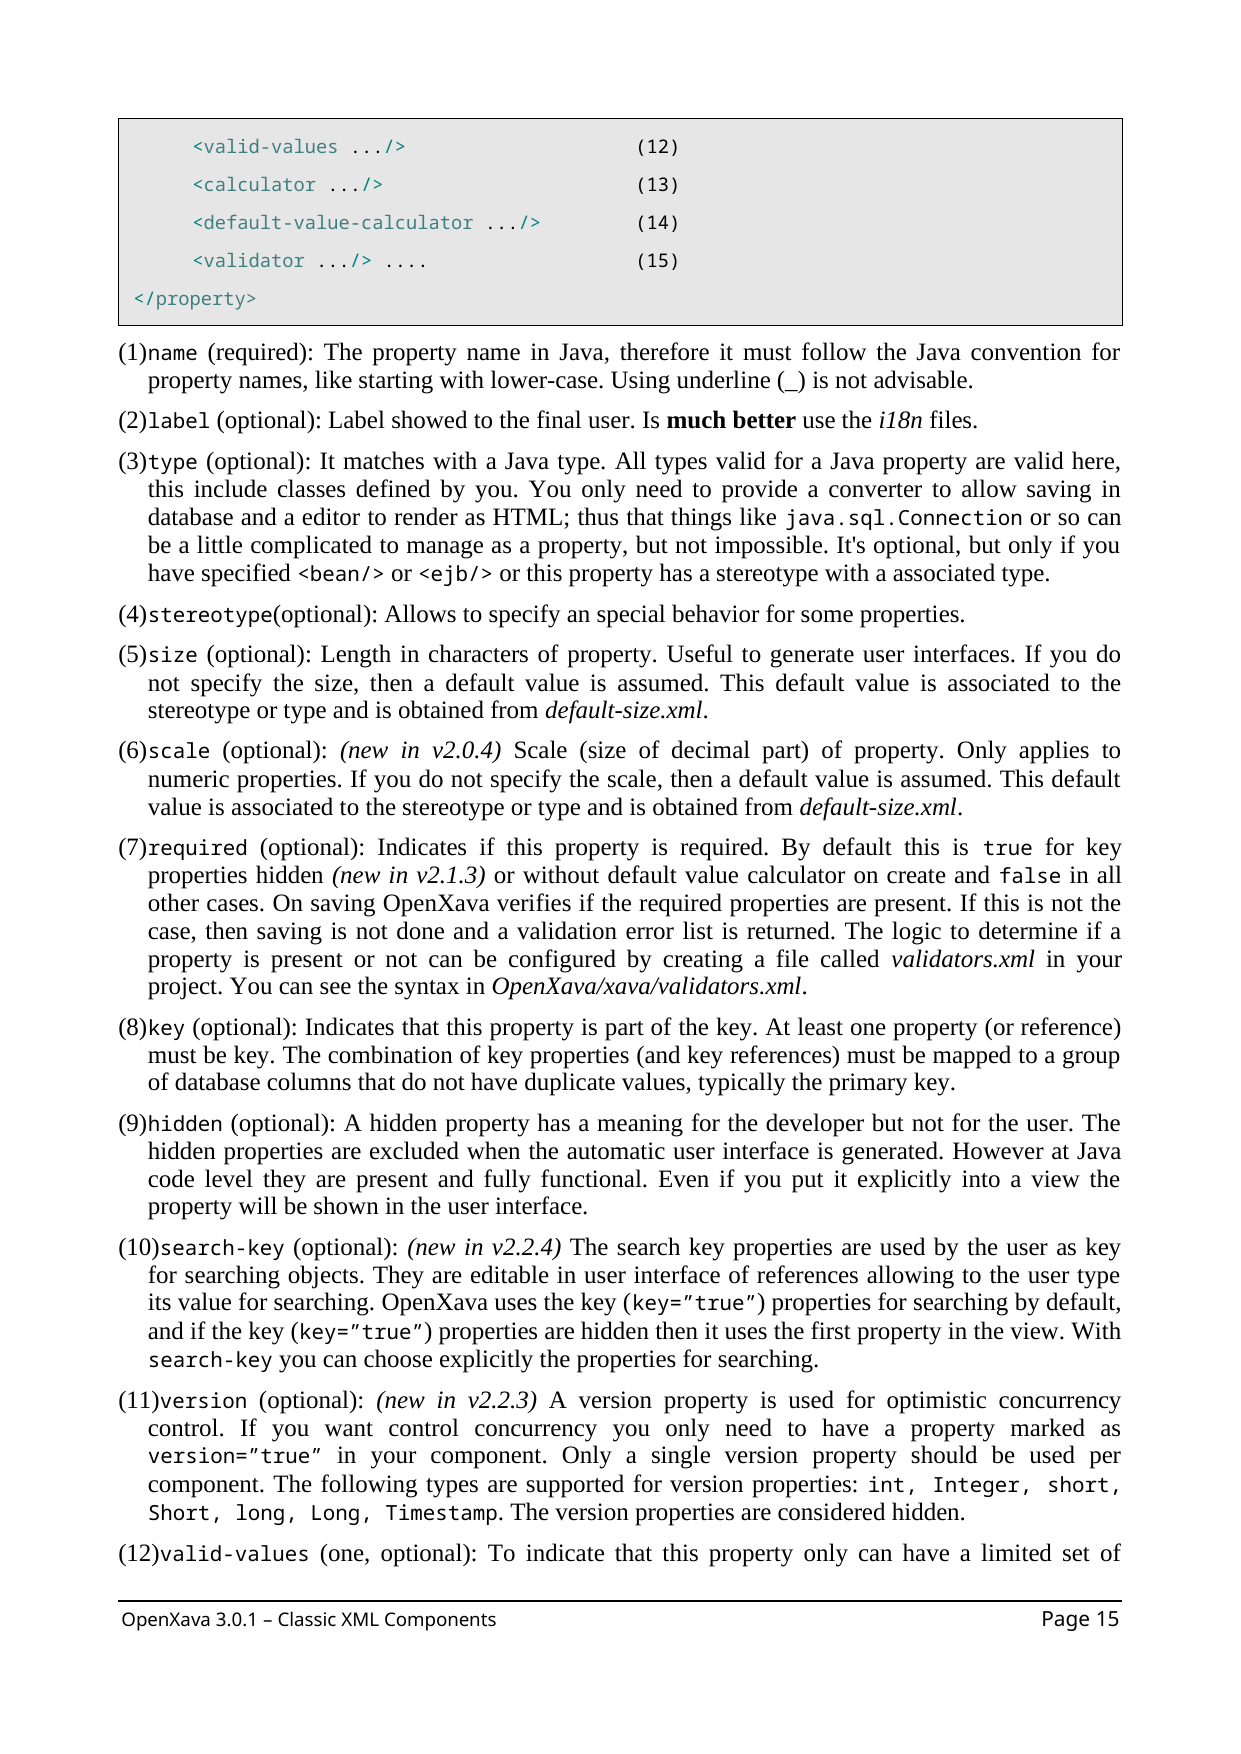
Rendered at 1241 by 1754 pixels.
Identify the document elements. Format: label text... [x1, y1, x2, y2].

list key (optional): Indicates that this property is part of the key. At least one property (or reference) must be key. The combination of key properties (and key references) must be mapped to a group of database columns that do not have duplicate values, typically the primary key. [118, 1013, 1122, 1096]
list valid-values (one, optional): To indicate that this property only can have a limited set of [118, 1539, 1122, 1567]
text </property> [119, 270, 1122, 325]
list name (required): The property name in Java, therefore it must follow the Java convention for property names, like starting with lower-case. Using underline (_) is not advisable. [118, 338, 1122, 394]
list search-key (optional): (new in v2.2.4) The search key properties are used by the user as key for searching objects. They are editable in user interface of references allowing to the user type its value for searching. OpenXava uses the key (key=”true”) properties for searching by default, and if the key (key=”true”) properties are hidden then it uses the first property in the view. With search-key you can choose explicitly the properties for searching. [118, 1233, 1122, 1373]
list stereotype(optional): Allows to specify an special behavior for some properties. [118, 600, 1122, 628]
list type (optional): It matches with a Java type. All types valid for a Java property are valid here, this include classes defined by you. You only need to provide a converter to allow saving in database and a editor to render as HTML; thus that things like java.sql.Connection or so can be a little complicated to manage as a property, but not impossible. It's optional, but only if you have specified <bean/> or <ejb/> or this property has a stereotype with a associated type. [118, 447, 1122, 587]
text <calculator .../> (13) [119, 156, 1122, 194]
list required (optional): Indicates if this property is required. By default this is true for key properties hidden (new in v2.1.3) or without default value calculator on create and false in all other cases. On saving OpenXava verifies if the required properties are present. If this is not the case, then saving is not done and a validation error list is returned. The logic to determine if a property is present or not can be configured by creating a file called validators.xml in your project. You can see the syntax in OpenXava/xava/validators.xml. [118, 833, 1122, 1000]
list version (optional): (new in v2.2.3) A version property is used for optimistic concurrency control. If you want control concurrency you only need to have a property marked as version=”true” in your component. Only a single version property should be used per component. The following types are supported for version properties: int, Integer, short, Short, long, Long, Timestamp. The version properties are considered hidden. [118, 1386, 1122, 1526]
text <default-value-calculator .../> (14) [119, 194, 1122, 232]
list label (optional): Label showed to the final user. Is much better use the i18n files. [118, 406, 1122, 435]
text <validator .../> .... (15) [119, 232, 1122, 270]
list size (optional): Length in characters of property. Useful to generate user interfaces. If you do not specify the size, then a default value is assumed. This default value is associated to the stereotype or type and is obtained from default-size.xml. [118, 641, 1122, 724]
list hidden (optional): A hidden property has a meaning for the developer but not for the user. The hidden properties are excluded when the automatic user interface is generated. However at Java code level they are present and fully functional. Even if you put it explicitly into a view the property will be shown in the user interface. [118, 1109, 1122, 1220]
text <valid-values .../> (12) [119, 119, 1122, 156]
list scale (optional): (new in v2.0.4) Scale (size of decimal part) of property. Only applies to numeric properties. If you do not specify the scale, then a default value is assumed. This default value is associated to the stereotype or type and is obtained from default-size.xml. [118, 737, 1122, 820]
